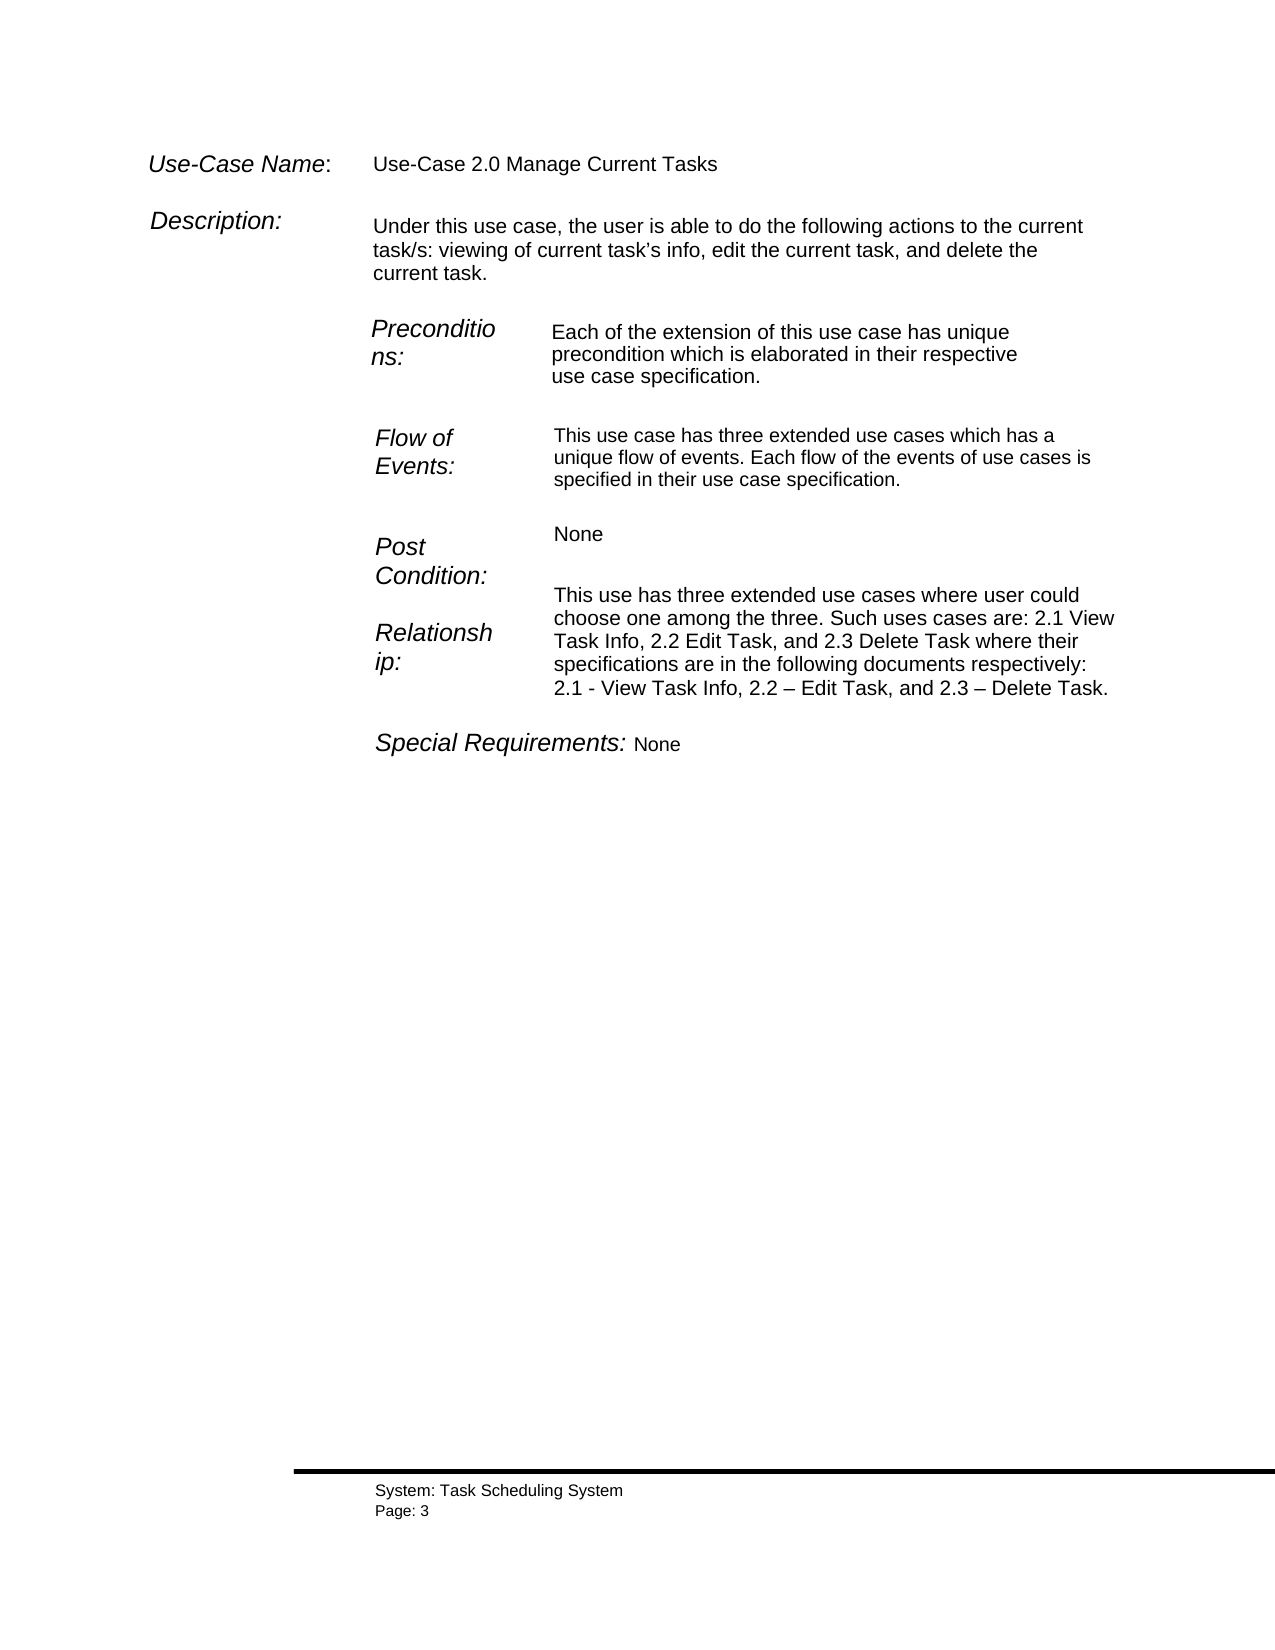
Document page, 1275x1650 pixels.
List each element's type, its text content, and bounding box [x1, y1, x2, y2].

text Under this use case, the user is able to do the following actions to the current task/s: viewing of current task’s info, edit the current task, and delete the current task. [373, 215, 1085, 285]
text Relationship: [375, 618, 499, 676]
text Post Condition: [375, 532, 499, 589]
text Description: [150, 206, 339, 235]
text None [553, 523, 1119, 546]
text Use-Case Name: [148, 150, 339, 177]
text Preconditions: [371, 314, 499, 371]
text System: Task Scheduling System Page: 3 [375, 1474, 1121, 1520]
text This use has three extended use cases where user could choose one among the three. Such uses cases are: 2.1 View Task Info, 2.2 Edit Task, and 2.3 Delete Task where their specifications are in the following documents respectively: 2.1 - View Task Info, 2.2 – Edit Task, and 2.3 – Delete Task. [553, 584, 1119, 699]
text Use-Case 2.0 Manage Current Tasks [373, 153, 1085, 176]
text Special Requirements: None [375, 728, 1121, 756]
text Each of the extension of this use case has unique precondition which is elaborated in their respective use case specification. [551, 322, 1031, 388]
text This use case has three extended use cases which has a unique flow of events. Each flow of the events of use cases is specified in their use case specification. [553, 425, 1110, 490]
text Flow of Events: [375, 425, 499, 479]
